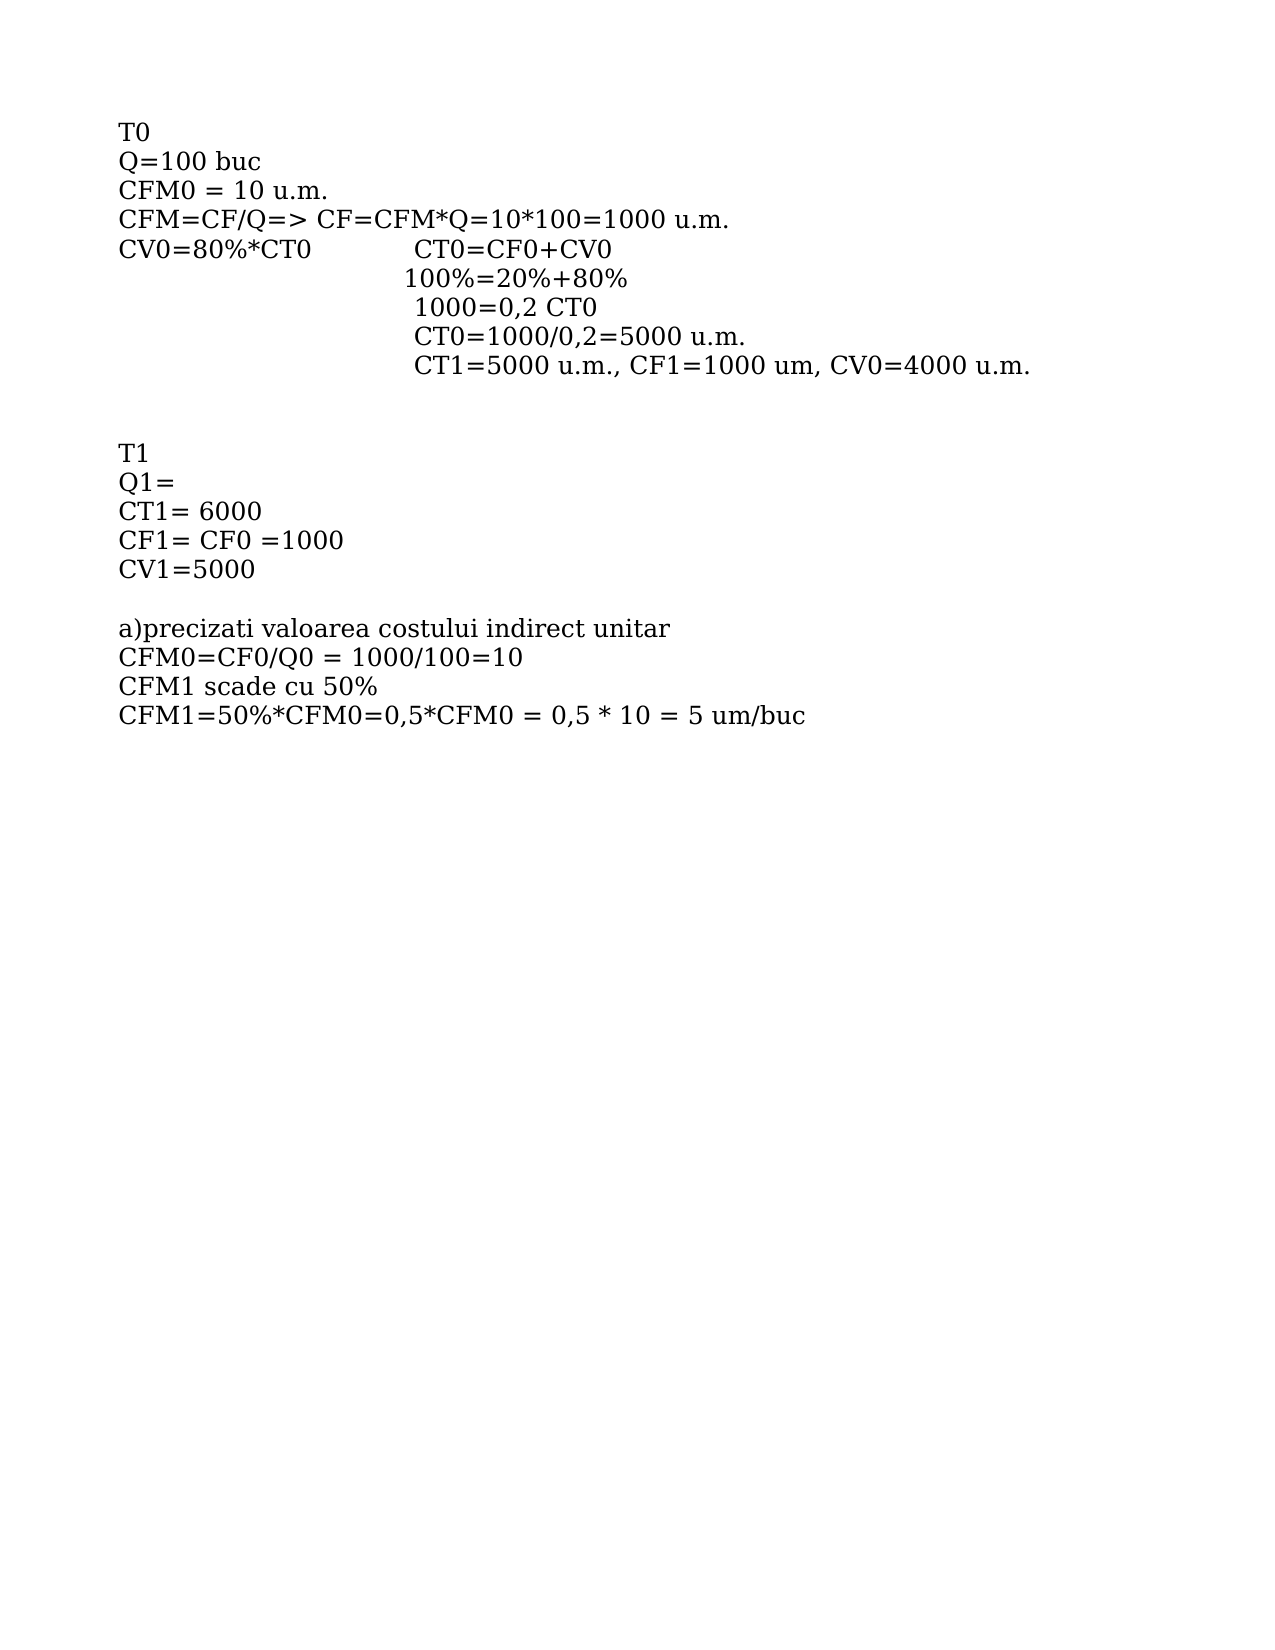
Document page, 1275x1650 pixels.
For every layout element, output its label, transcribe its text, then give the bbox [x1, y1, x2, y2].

text CFM=CF/Q=> CF=CFM*Q=10*100=1000 u.m. [118, 206, 1157, 235]
text CT0=1000/0,2=5000 u.m. [118, 322, 1157, 351]
text CFM0 = 10 u.m. [118, 176, 1157, 206]
text T0 [118, 118, 1157, 147]
text Q=100 buc [118, 147, 1157, 176]
text CFM1=50%*CFM0=0,5*CFM0 = 0,5 * 10 = 5 um/buc [118, 701, 1157, 731]
text 100%=20%+80% [118, 264, 1157, 293]
text CFM1 scade cu 50% [118, 672, 1157, 701]
text T1 [118, 439, 1157, 468]
text CF1= CF0 =1000 [118, 526, 1157, 556]
text CV0=80%*CT0 CT0=CF0+CV0 [118, 235, 1157, 264]
text CV1=5000 [118, 556, 1157, 585]
text CFM0=CF0/Q0 = 1000/100=10 [118, 643, 1157, 672]
text CT1=5000 u.m., CF1=1000 um, CV0=4000 u.m. [118, 351, 1157, 381]
text 1000=0,2 CT0 [118, 293, 1157, 322]
text Q1= [118, 468, 1157, 497]
text CT1= 6000 [118, 497, 1157, 526]
text a)precizati valoarea costului indirect unitar [118, 614, 1157, 643]
